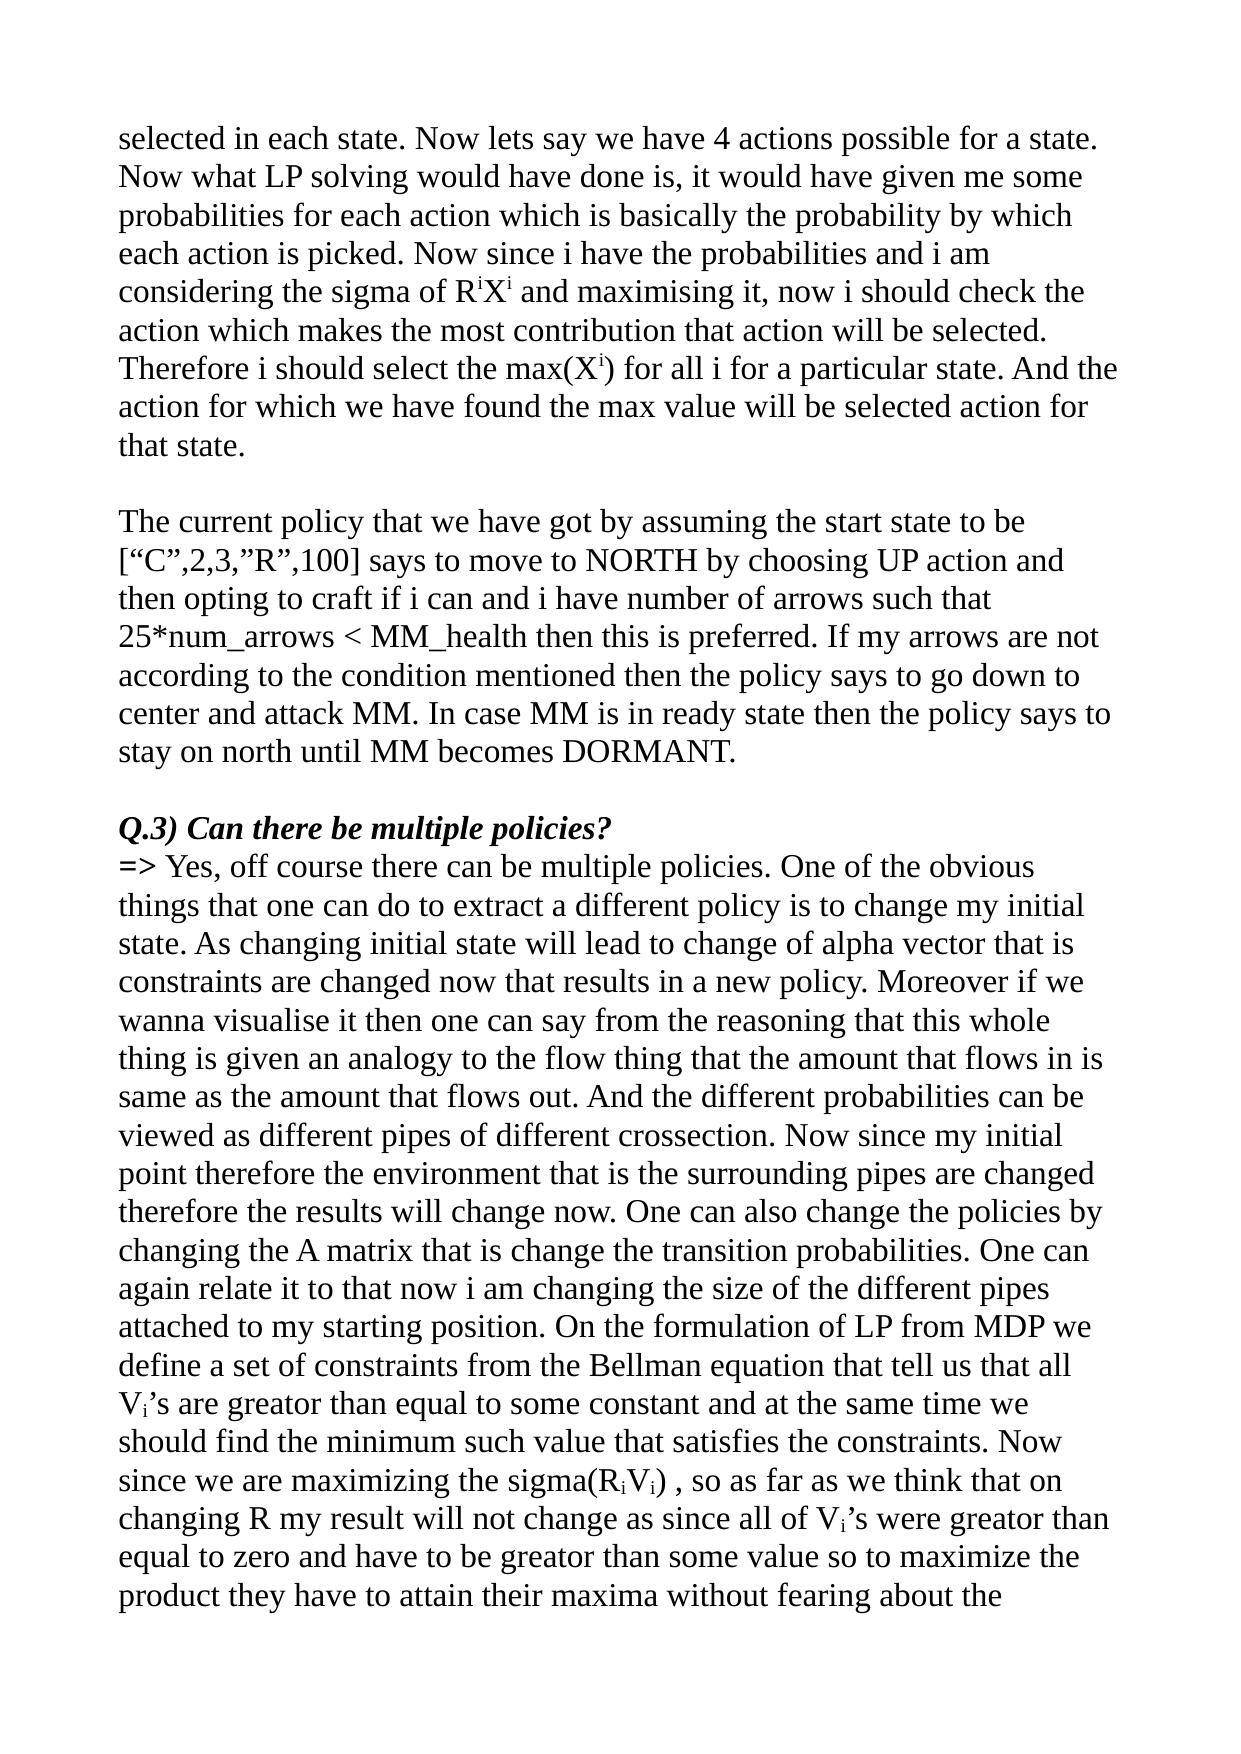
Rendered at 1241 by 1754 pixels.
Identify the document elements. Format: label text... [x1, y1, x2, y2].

text selected in each state. Now lets say we have 4 actions possible for a state. Now what LP solving would have done is, it would have given me some probabilities for each action which is basically the probability by which each action is picked. Now since i have the probabilities and i am considering the sigma of RiXi and maximising it, now i should check the action which makes the most contribution that action will be selected. Therefore i should select the max(Xi) for all i for a particular state. And the action for which we have found the max value will be selected action for that state. [118, 118, 1122, 463]
text The current policy that we have got by assuming the start state to be [118, 501, 1122, 540]
text => Yes, off course there can be multiple policies. One of the obvious things that one can do to extract a different policy is to change my initial state. As changing initial state will lead to change of alpha vector that is constraints are changed now that results in a new policy. Moreover if we wanna visualise it then one can say from the reasoning that this whole thing is given an analogy to the flow thing that the amount that flows in is same as the amount that flows out. And the different probabilities can be viewed as different pipes of different crossection. Now since my initial point therefore the environment that is the surrounding pipes are changed therefore the results will change now. One can also change the policies by changing the A matrix that is change the transition probabilities. One can again relate it to that now i am changing the size of the different pipes attached to my starting position. On the formulation of LP from MDP we define a set of constraints from the Bellman equation that tell us that all Vi’s are greator than equal to some constant and at the same time we should find the minimum such value that satisfies the constraints. Now since we are maximizing the sigma(RiVi) , so as far as we think that on changing R my result will not change as since all of Vi’s were greator than equal to zero and have to be greator than some value so to maximize the product they have to attain their maxima without fearing about the [118, 846, 1122, 1613]
text Q.3) Can there be multiple policies? [118, 808, 1122, 846]
text [“C”,2,3,”R”,100] says to move to NORTH by choosing UP action and then opting to craft if i can and i have number of arrows such that 25*num_arrows < MM_health then this is preferred. If my arrows are not according to the condition mentioned then the policy says to go down to center and attack MM. In case MM is in ready state then the policy says to stay on north until MM becomes DORMANT. [118, 540, 1122, 770]
